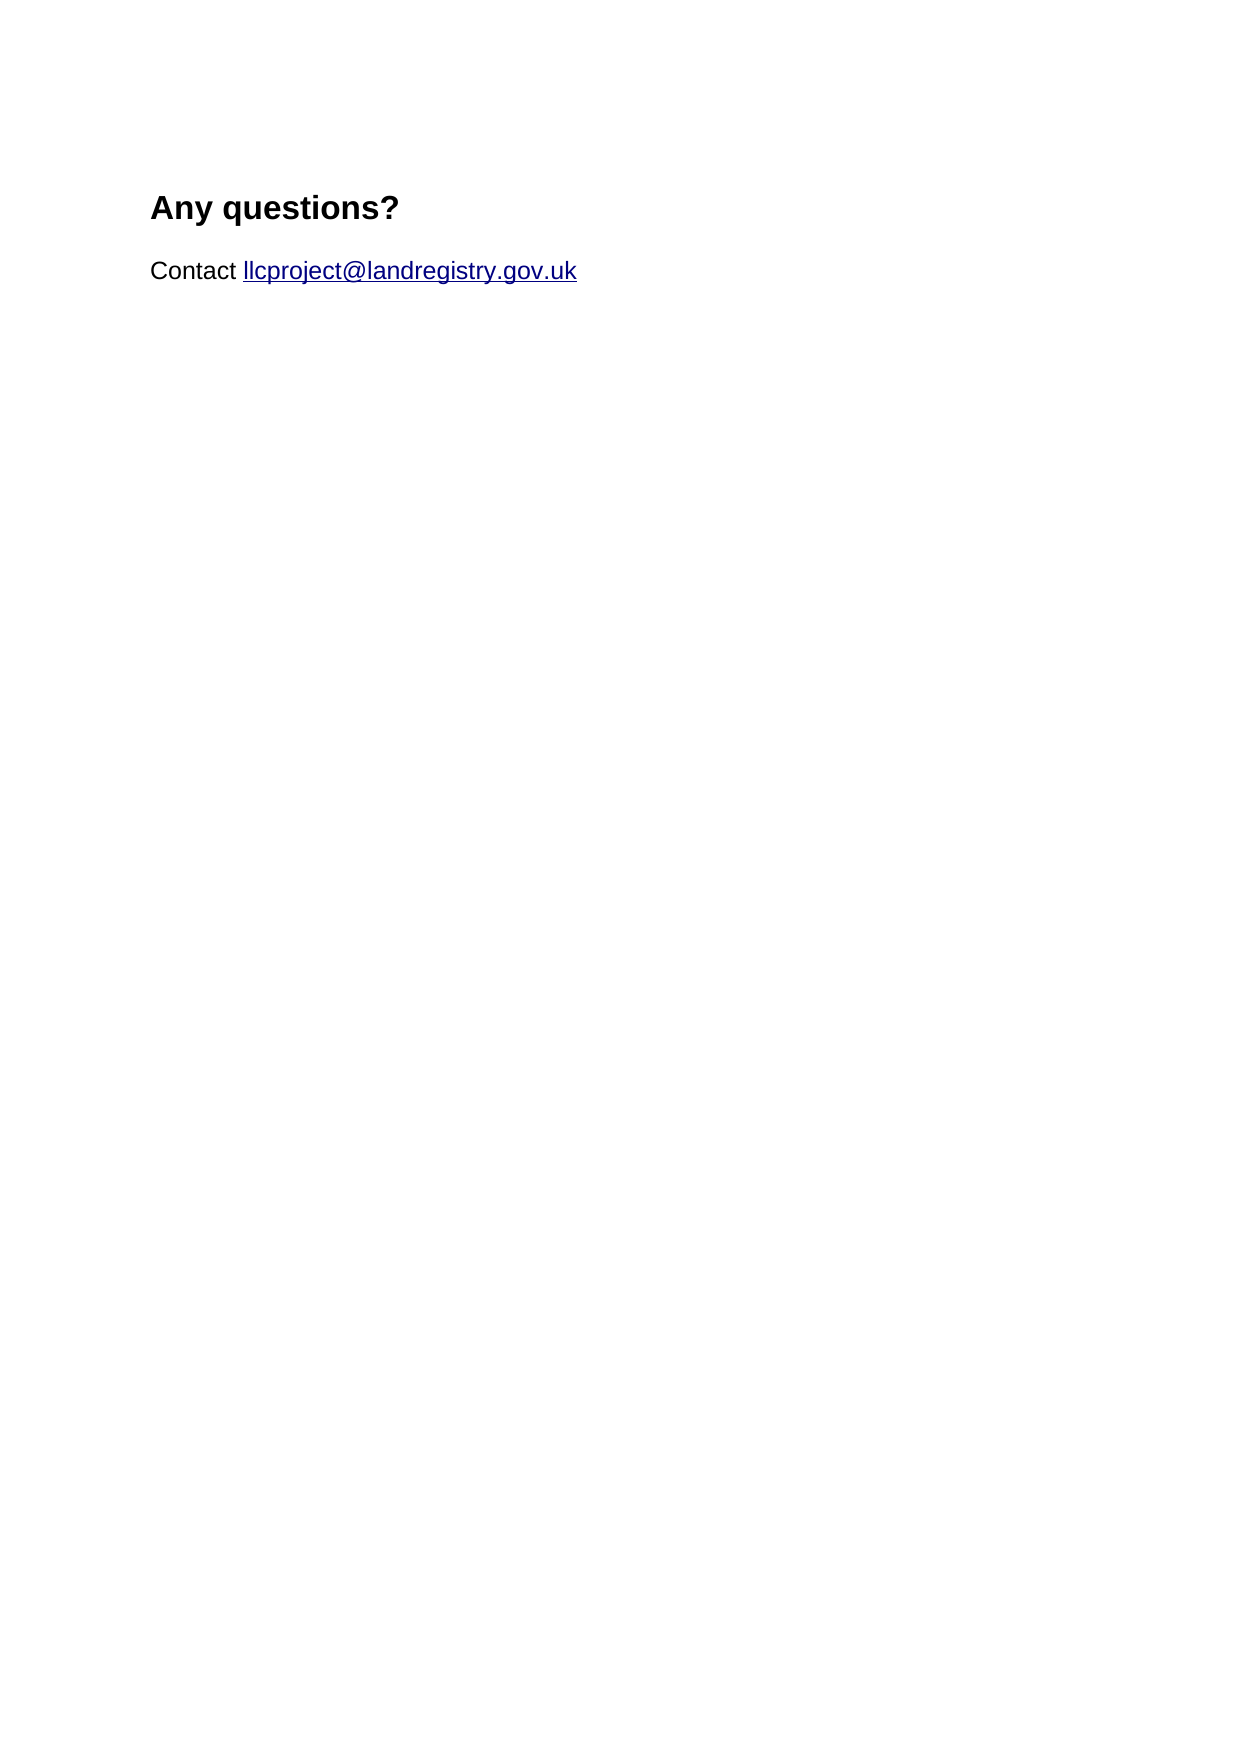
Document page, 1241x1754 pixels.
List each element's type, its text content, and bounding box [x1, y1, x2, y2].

text Any questions? [150, 188, 1090, 227]
text Contact llcproject@landregistry.gov.uk [150, 256, 1090, 284]
